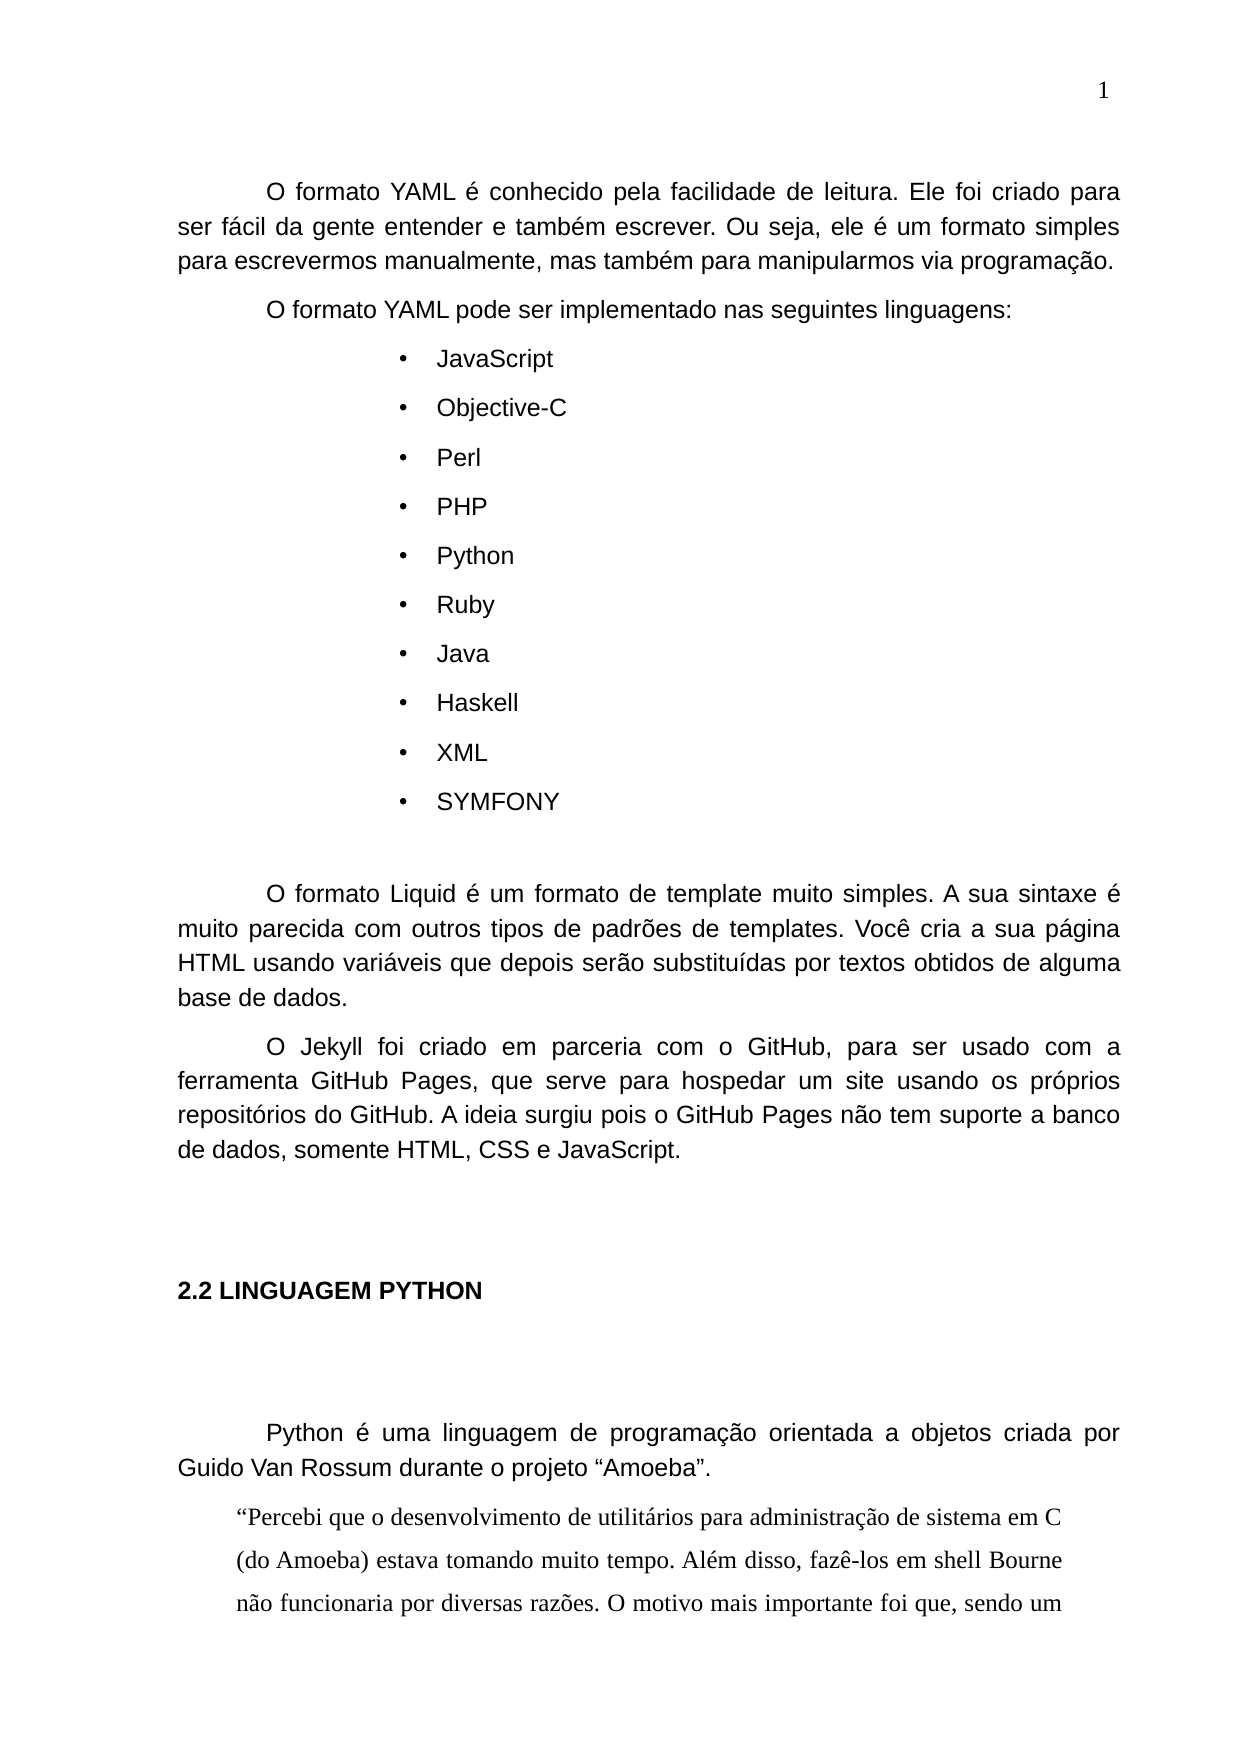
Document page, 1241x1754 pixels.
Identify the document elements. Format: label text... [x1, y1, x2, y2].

text “Percebi que o desenvolvimento de utilitários para administração de sistema em C (do Amoeba) estava tomando muito tempo. Além disso, fazê-los em shell Bourne não funcionaria por diversas razões. O motivo mais importante foi que, sendo um [236, 1502, 1063, 1617]
list Haskell [399, 688, 1122, 717]
list Ruby [399, 590, 1122, 619]
list PHP [399, 492, 1122, 521]
list SYMFONY [399, 787, 1122, 816]
list Perl [399, 443, 1122, 471]
text O Jekyll foi criado em parceria com o GitHub, para ser usado com a ferramenta GitHub Pages, que serve para hospedar um site usando os próprios repositórios do GitHub. A ideia surgiu pois o GitHub Pages não tem suporte a banco de dados, somente HTML, CSS e JavaScript. [177, 1032, 1122, 1164]
text O formato YAML é conhecido pela facilidade de leitura. Ele foi criado para ser fácil da gente entender e também escrever. Ou seja, ele é um formato simples para escrevermos manualmente, mas também para manipularmos via programação. [177, 177, 1122, 275]
text O formato Liquid é um formato de template muito simples. A sua sintaxe é muito parecida com outros tipos de padrões de templates. Você cria a sua página HTML usando variáveis que depois serão substituídas por textos obtidos de alguma base de dados. [177, 879, 1122, 1011]
list Java [399, 639, 1122, 668]
list JavaScript [399, 344, 1122, 373]
list Python [399, 541, 1122, 570]
subtitle 2.2 LINGUAGEM PYTHON [177, 1276, 1122, 1305]
list XML [399, 738, 1122, 766]
list Objective-C [399, 393, 1122, 422]
text Python é uma linguagem de programação orientada a objetos criada por Guido Van Rossum durante o projeto “Amoeba”. [177, 1418, 1122, 1481]
text O formato YAML pode ser implementado nas seguintes linguagens: [177, 295, 1122, 324]
